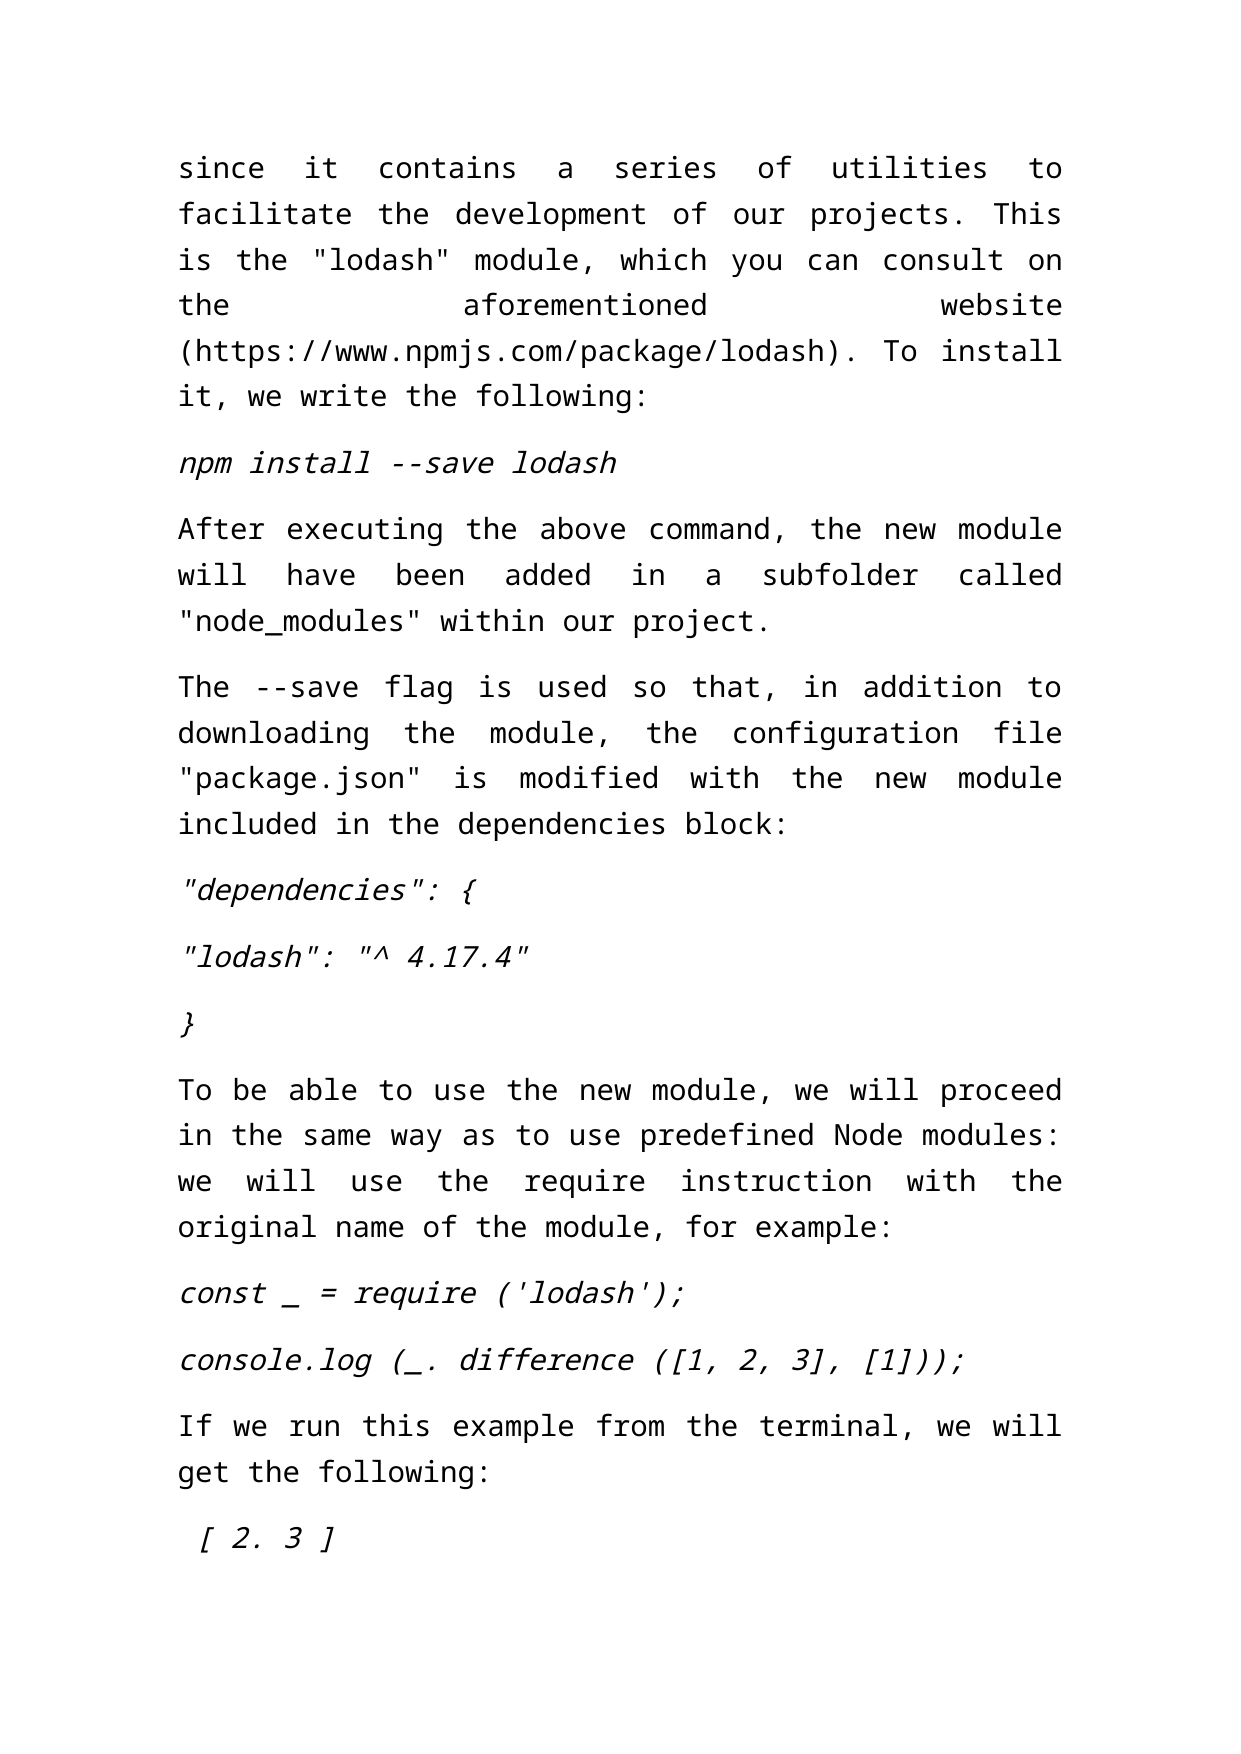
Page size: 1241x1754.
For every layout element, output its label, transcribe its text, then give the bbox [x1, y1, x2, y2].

text If we run this example from the terminal, we will get the following: [177, 1405, 1063, 1491]
text since it contains a series of utilities to facilitate the development of our projects. This is the "lodash" module, which you can consult on the aforementioned website (https://www.npmjs.com/package/lodash). To install it, we write the following: [177, 148, 1063, 415]
text To be able to use the new module, we will proceed in the same way as to use predefined Node modules: we will use the require instruction with the original name of the module, for example: [177, 1069, 1063, 1246]
text After executing the above command, the new module will have been added in a subfolder called "node_modules" within our project. [177, 509, 1063, 639]
text const _ = require ('lodash'); [177, 1272, 1063, 1312]
text [ 2. 3 ] [177, 1517, 1063, 1557]
text "dependencies": { [177, 870, 1063, 909]
text console.log (_. difference ([1, 2, 3], [1])); [177, 1339, 1063, 1378]
text npm install --save lodash [177, 442, 1063, 482]
text "lodash": "^ 4.17.4" [177, 936, 1063, 976]
text } [177, 1003, 1063, 1042]
text The --save flag is used so that, in addition to downloading the module, the configuration file "package.json" is modified with the new module included in the dependencies block: [177, 666, 1063, 843]
